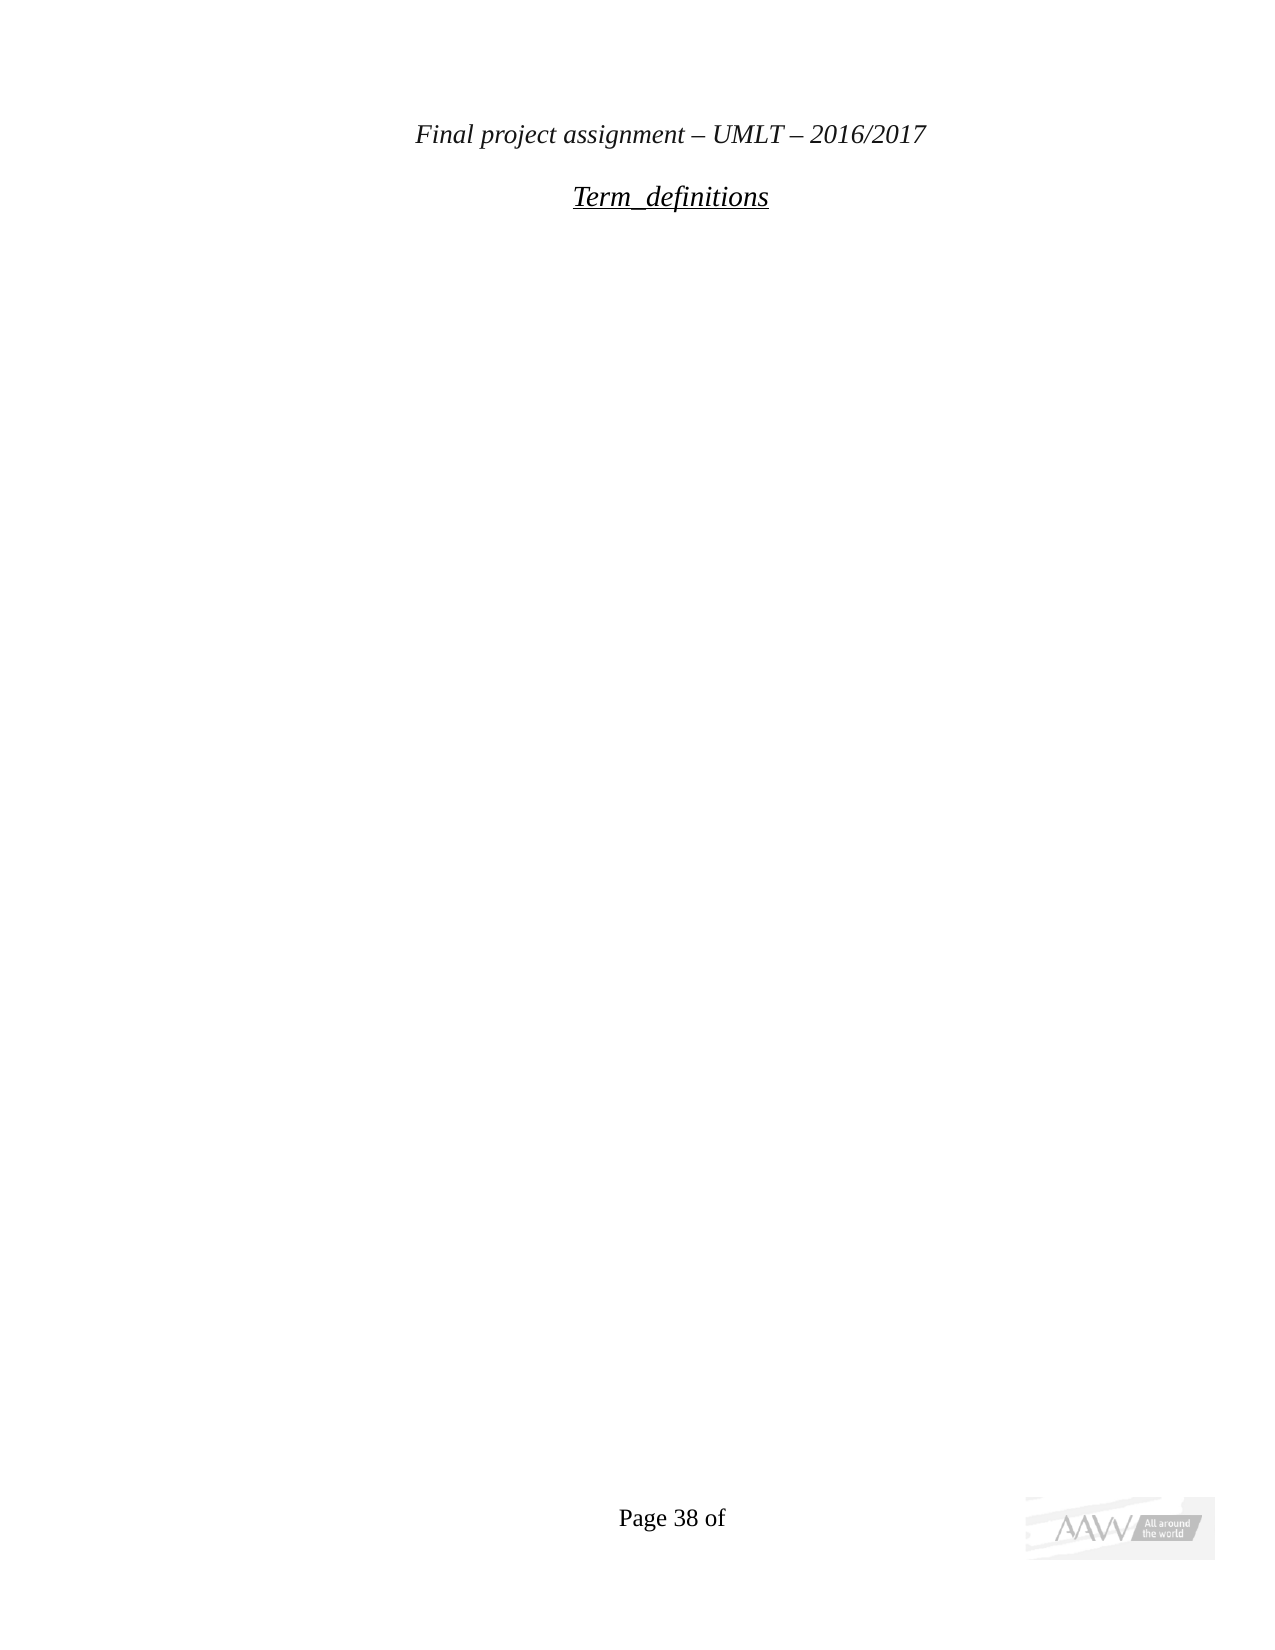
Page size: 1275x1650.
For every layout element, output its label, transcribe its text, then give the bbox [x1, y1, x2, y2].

picture [1025, 1497, 1215, 1560]
text Term_definitions [186, 179, 1158, 212]
